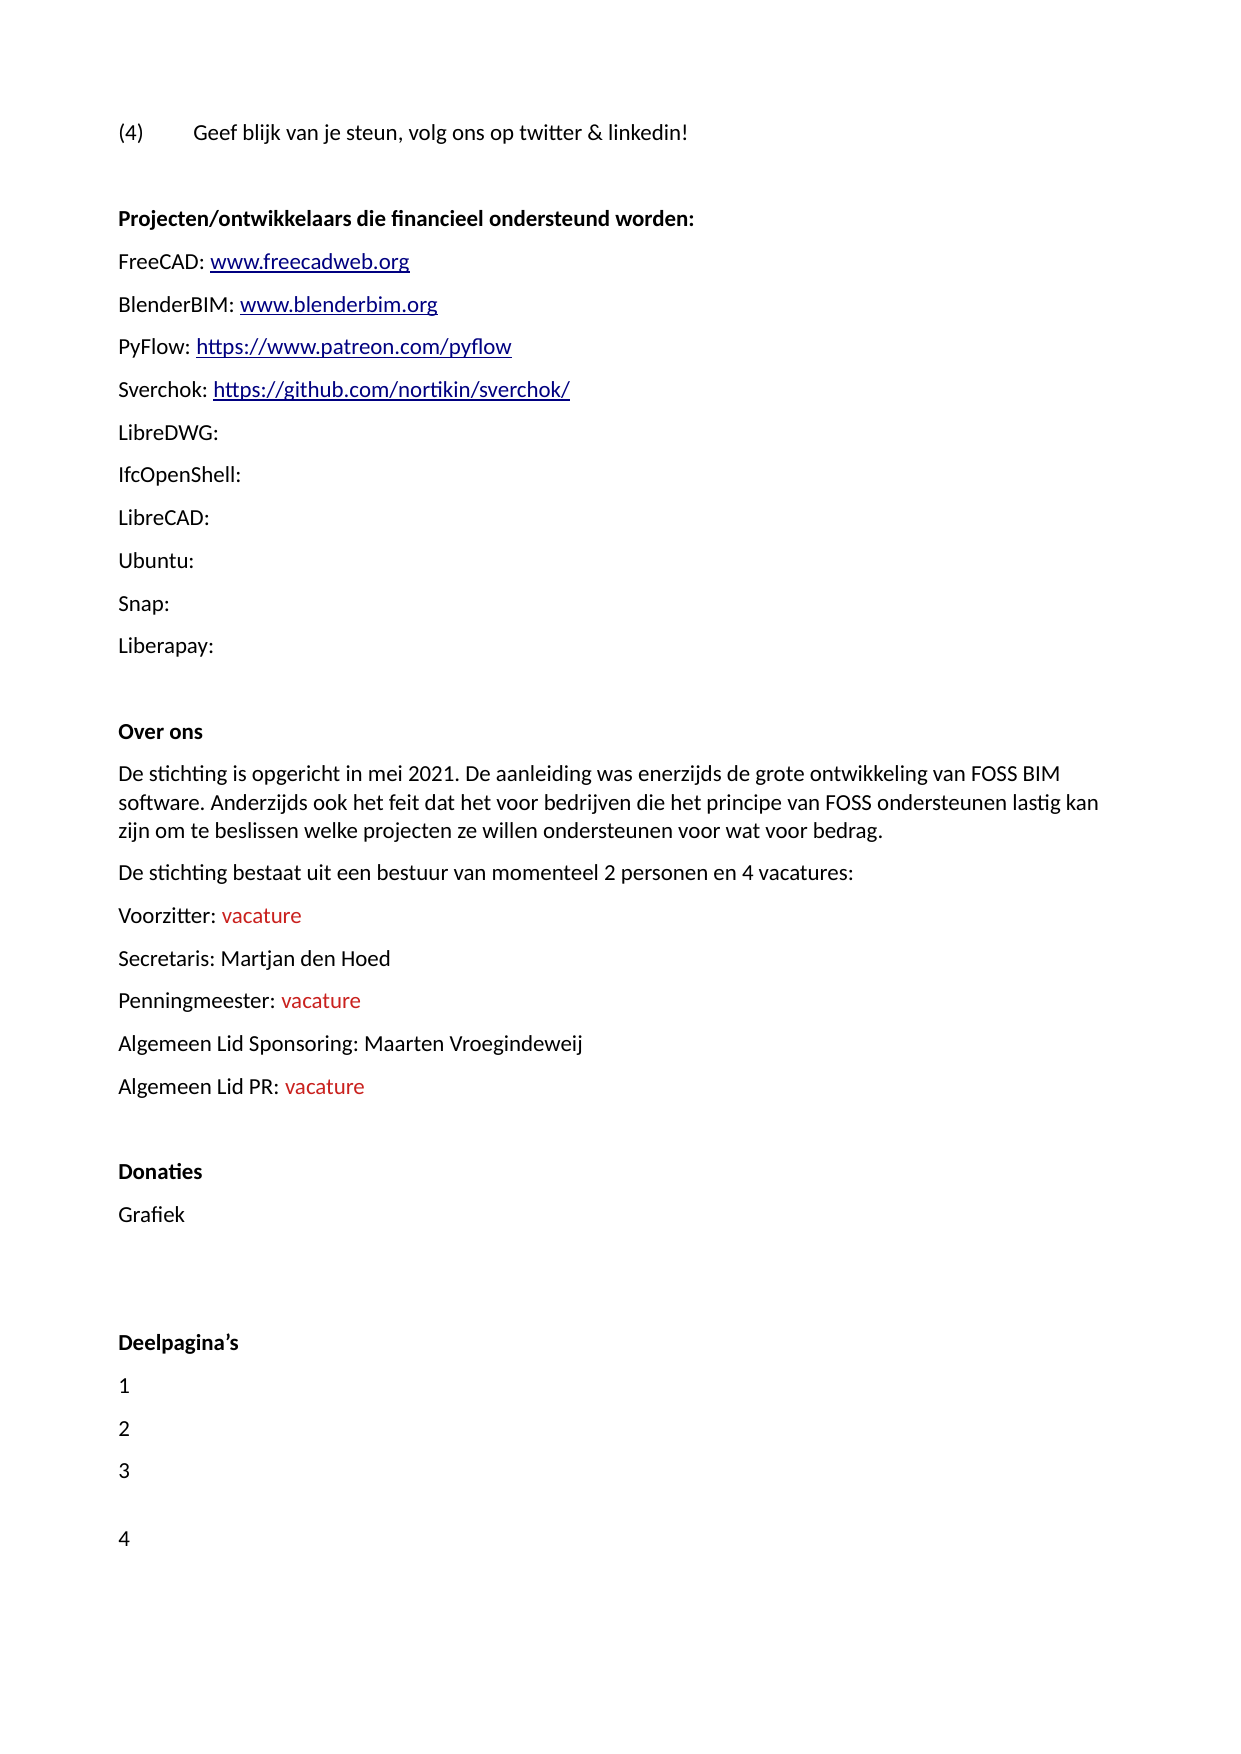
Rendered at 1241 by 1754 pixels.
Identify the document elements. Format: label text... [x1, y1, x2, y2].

text Secretaris: Martjan den Hoed [118, 944, 1122, 972]
text FreeCAD: www.freecadweb.org [118, 247, 1122, 275]
text Donaties [118, 1157, 1122, 1185]
text 4 [118, 1524, 1122, 1552]
text PyFlow: https://www.patreon.com/pyflow [118, 332, 1122, 360]
list Geef blijk van je steun, volg ons op twitter & linkedin! [118, 118, 1122, 146]
text Voorzitter: vacature [118, 901, 1122, 929]
text BlenderBIM: www.blenderbim.org [118, 289, 1122, 318]
text Penningmeester: vacature [118, 986, 1122, 1014]
text Sverchok: https://github.com/nortikin/sverchok/ [118, 375, 1122, 403]
text Liberapay: [118, 631, 1122, 659]
text Algemeen Lid PR: vacature [118, 1072, 1122, 1100]
text Projecten/ontwikkelaars die financieel ondersteund worden: [118, 204, 1122, 232]
text Grafiek [118, 1200, 1122, 1228]
text 1 [118, 1371, 1122, 1399]
text Algemeen Lid Sponsoring: Maarten Vroegindeweij [118, 1029, 1122, 1057]
text De stichting bestaat uit een bestuur van momenteel 2 personen en 4 vacatures: [118, 858, 1122, 886]
text De stichting is opgericht in mei 2021. De aanleiding was enerzijds de grote ontwikkeling van FOSS BIM software. Anderzijds ook het feit dat het voor bedrijven die het principe van FOSS ondersteunen lastig kan zijn om te beslissen welke projecten ze willen ondersteunen voor wat voor bedrag. [118, 759, 1122, 844]
text LibreDWG: [118, 418, 1122, 446]
text 3 [118, 1456, 1122, 1484]
text Deelpagina’s [118, 1328, 1122, 1356]
text 2 [118, 1413, 1122, 1442]
text Ubuntu: [118, 546, 1122, 574]
text Over ons [118, 717, 1122, 745]
text IfcOpenShell: [118, 460, 1122, 488]
text Snap: [118, 588, 1122, 617]
text LibreCAD: [118, 503, 1122, 531]
